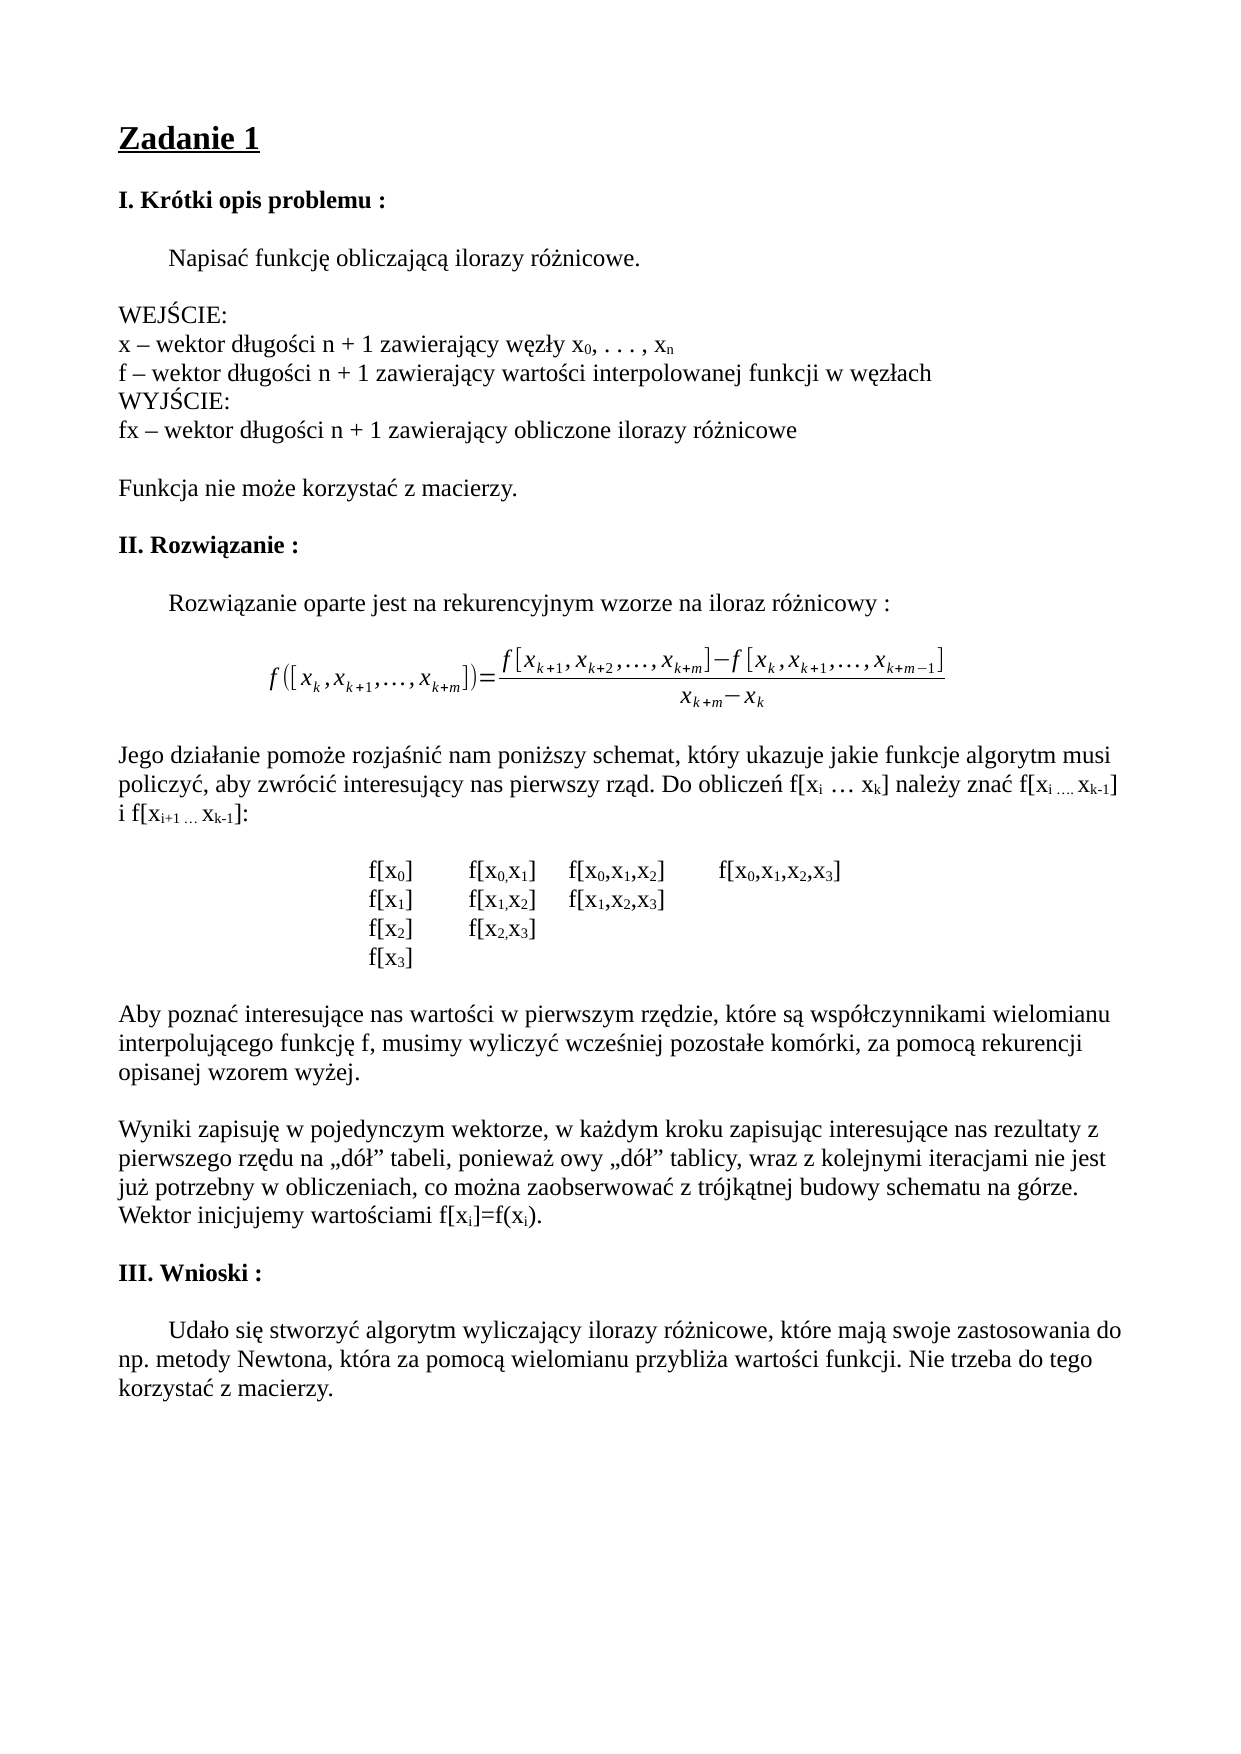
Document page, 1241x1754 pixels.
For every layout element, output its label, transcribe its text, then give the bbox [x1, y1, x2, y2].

text Zadanie 1 [118, 118, 1122, 156]
text x – wektor długości n + 1 zawierający węzły x0, . . . , xn [118, 329, 1122, 358]
text WEJŚCIE: [118, 300, 1122, 329]
text f[x2] f[x2,x3] [118, 913, 1122, 942]
text f[x0] f[x0,x1] f[x0,x1,x2] f[x0,x1,x2,x3] [118, 855, 1122, 884]
text Napisać funkcję obliczającą ilorazy różnicowe. [118, 243, 1122, 271]
text Aby poznać interesujące nas wartości w pierwszym rzędzie, które są współczynnikami wielomianu interpolującego funkcję f, musimy wyliczyć wcześniej pozostałe komórki, za pomocą rekurencji opisanej wzorem wyżej. [118, 999, 1122, 1085]
text fx – wektor długości n + 1 zawierający obliczone ilorazy różnicowe [118, 415, 1122, 444]
text f[x1] f[x1,x2] f[x1,x2,x3] [118, 884, 1122, 913]
text Udało się stworzyć algorytm wyliczający ilorazy różnicowe, które mają swoje zastosowania do np. metody Newtona, która za pomocą wielomianu przybliża wartości funkcji. Nie trzeba do tego korzystać z macierzy. [118, 1315, 1122, 1402]
text WYJŚCIE: [118, 386, 1122, 415]
text Wyniki zapisuję w pojedynczym wektorze, w każdym kroku zapisując interesujące nas rezultaty z pierwszego rzędu na „dół” tabeli, ponieważ owy „dół” tablicy, wraz z kolejnymi iteracjami nie jest już potrzebny w obliczeniach, co można zaobserwować z trójkątnej budowy schematu na górze. Wektor inicjujemy wartościami f[xi]=f(xi). [118, 1114, 1122, 1229]
text Rozwiązanie oparte jest na rekurencyjnym wzorze na iloraz różnicowy : [118, 588, 1122, 616]
text Funkcja nie może korzystać z macierzy. [118, 473, 1122, 501]
text I. Krótki opis problemu : [118, 185, 1122, 214]
text f[x3] [118, 942, 1122, 970]
text III. Wnioski : [118, 1258, 1122, 1287]
text f – wektor długości n + 1 zawierający wartości interpolowanej funkcji w węzłach [118, 358, 1122, 386]
text II. Rozwiązanie : [118, 530, 1122, 559]
text Jego działanie pomoże rozjaśnić nam poniższy schemat, który ukazuje jakie funkcje algorytm musi policzyć, aby zwrócić interesujący nas pierwszy rząd. Do obliczeń f[xi … xk] należy znać f[xi …. xk-1] i f[xi+1 … xk-1]: [118, 740, 1122, 827]
